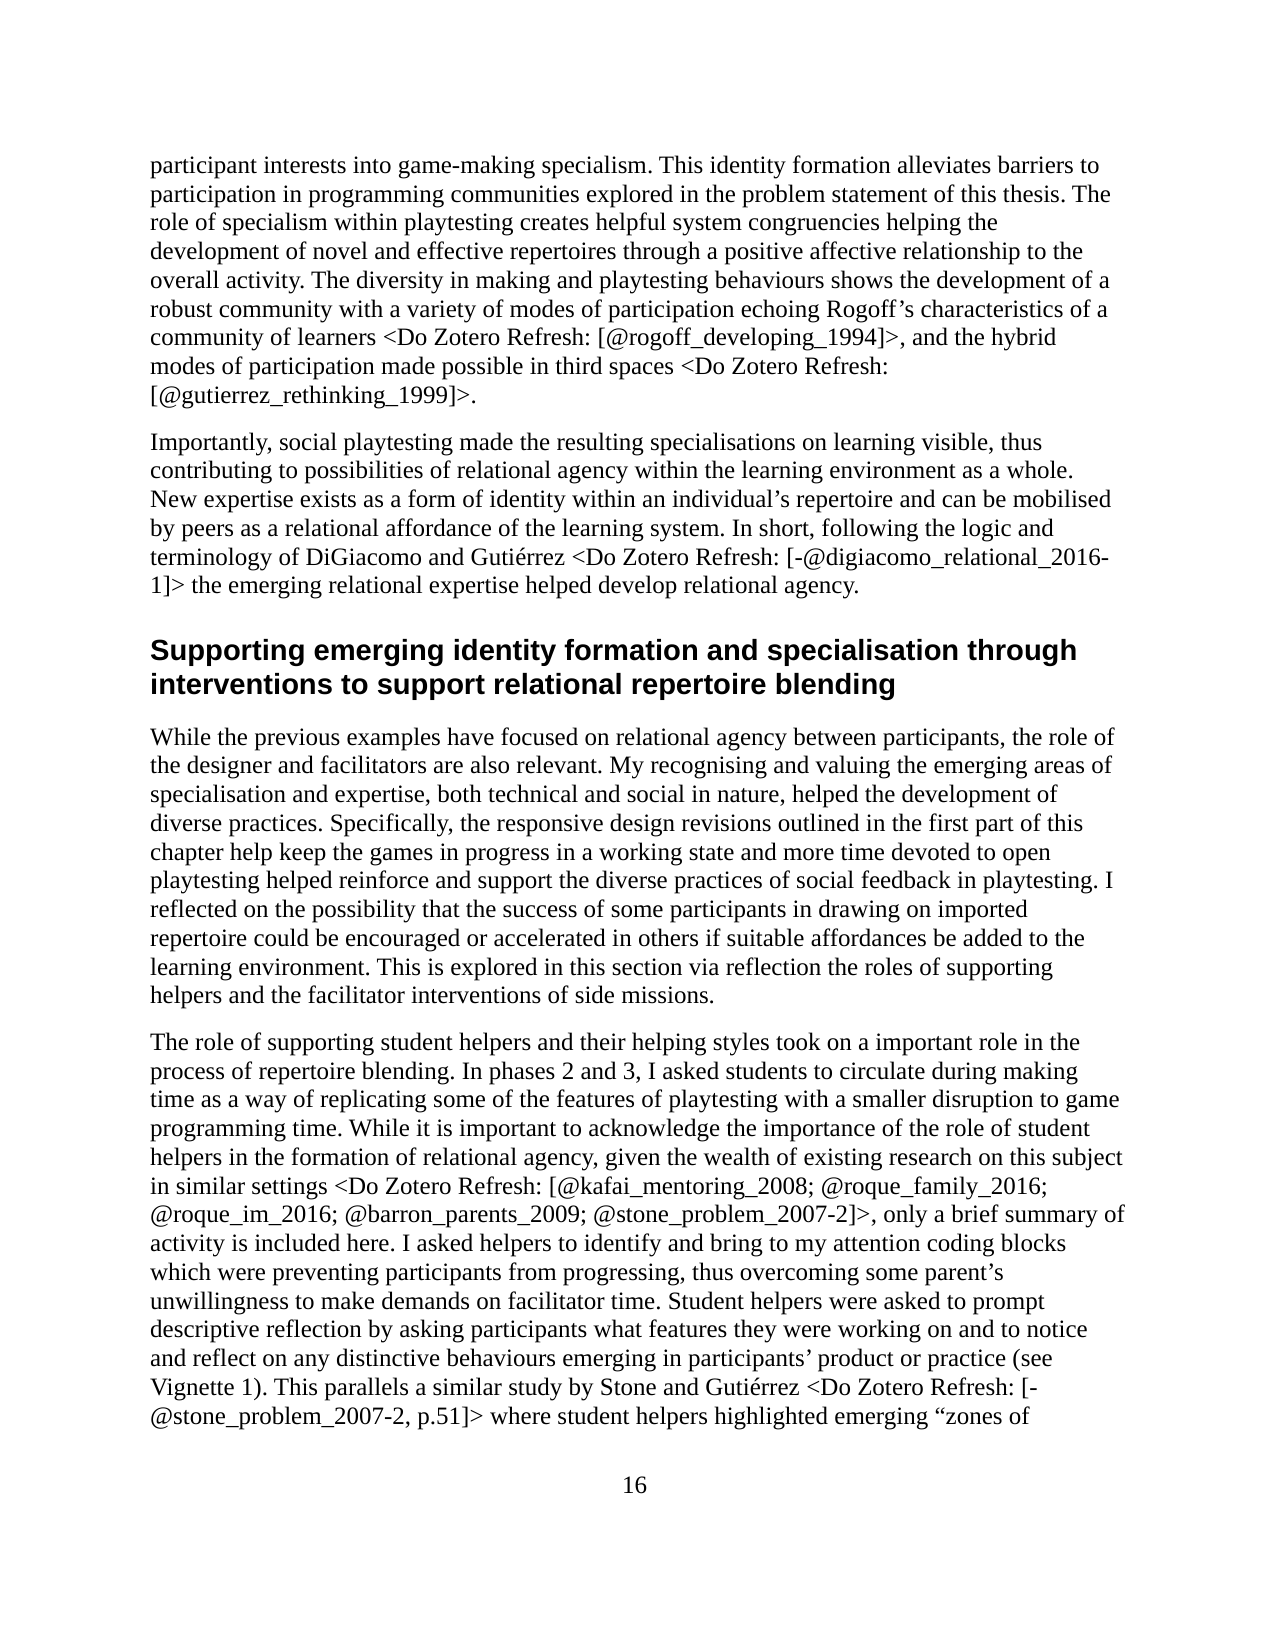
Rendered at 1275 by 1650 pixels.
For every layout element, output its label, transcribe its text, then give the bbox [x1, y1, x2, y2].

text Importantly, social playtesting made the resulting specialisations on learning visible, thus contributing to possibilities of relational agency within the learning environment as a whole. New expertise exists as a form of identity within an individual’s repertoire and can be mobilised by peers as a relational affordance of the learning system. In short, following the logic and terminology of DiGiacomo and Gutiérrez <Do Zotero Refresh: [-@digiacomo_relational_2016-1]> the emerging relational expertise helped develop relational agency. [150, 427, 1125, 599]
subtitle Supporting emerging identity formation and specialisation through interventions to support relational repertoire blending [150, 633, 1125, 700]
text While the previous examples have focused on relational agency between participants, the role of the designer and facilitators are also relevant. My recognising and valuing the emerging areas of specialisation and expertise, both technical and social in nature, helped the development of diverse practices. Specifically, the responsive design revisions outlined in the first part of this chapter help keep the games in progress in a working state and more time devoted to open playtesting helped reinforce and support the diverse practices of social feedback in playtesting. I reflected on the possibility that the success of some participants in drawing on imported repertoire could be encouraged or accelerated in others if suitable affordances be added to the learning environment. This is explored in this section via reflection the roles of supporting helpers and the facilitator interventions of side missions. [150, 722, 1125, 1009]
text The role of supporting student helpers and their helping styles took on a important role in the process of repertoire blending. In phases 2 and 3, I asked students to circulate during making time as a way of replicating some of the features of playtesting with a smaller disruption to game programming time. While it is important to acknowledge the importance of the role of student helpers in the formation of relational agency, given the wealth of existing research on this subject in similar settings <Do Zotero Refresh: [@kafai_mentoring_2008; @roque_family_2016; @roque_im_2016; @barron_parents_2009; @stone_problem_2007-2]>, only a brief summary of activity is included here. I asked helpers to identify and bring to my attention coding blocks which were preventing participants from progressing, thus overcoming some parent’s unwillingness to make demands on facilitator time. Student helpers were asked to prompt descriptive reflection by asking participants what features they were working on and to notice and reflect on any distinctive behaviours emerging in participants’ product or practice (see Vignette 1). This parallels a similar study by Stone and Gutiérrez <Do Zotero Refresh: [-@stone_problem_2007-2, p.51]> where student helpers highlighted emerging “zones of [150, 1027, 1125, 1429]
text participant interests into game-making specialism. This identity formation alleviates barriers to participation in programming communities explored in the problem statement of this thesis. The role of specialism within playtesting creates helpful system congruencies helping the development of novel and effective repertoires through a positive affective relationship to the overall activity. The diversity in making and playtesting behaviours shows the development of a robust community with a variety of modes of participation echoing Rogoff’s characteristics of a community of learners <Do Zotero Refresh: [@rogoff_developing_1994]>, and the hybrid modes of participation made possible in third spaces <Do Zotero Refresh: [@gutierrez_rethinking_1999]>. [150, 150, 1125, 409]
